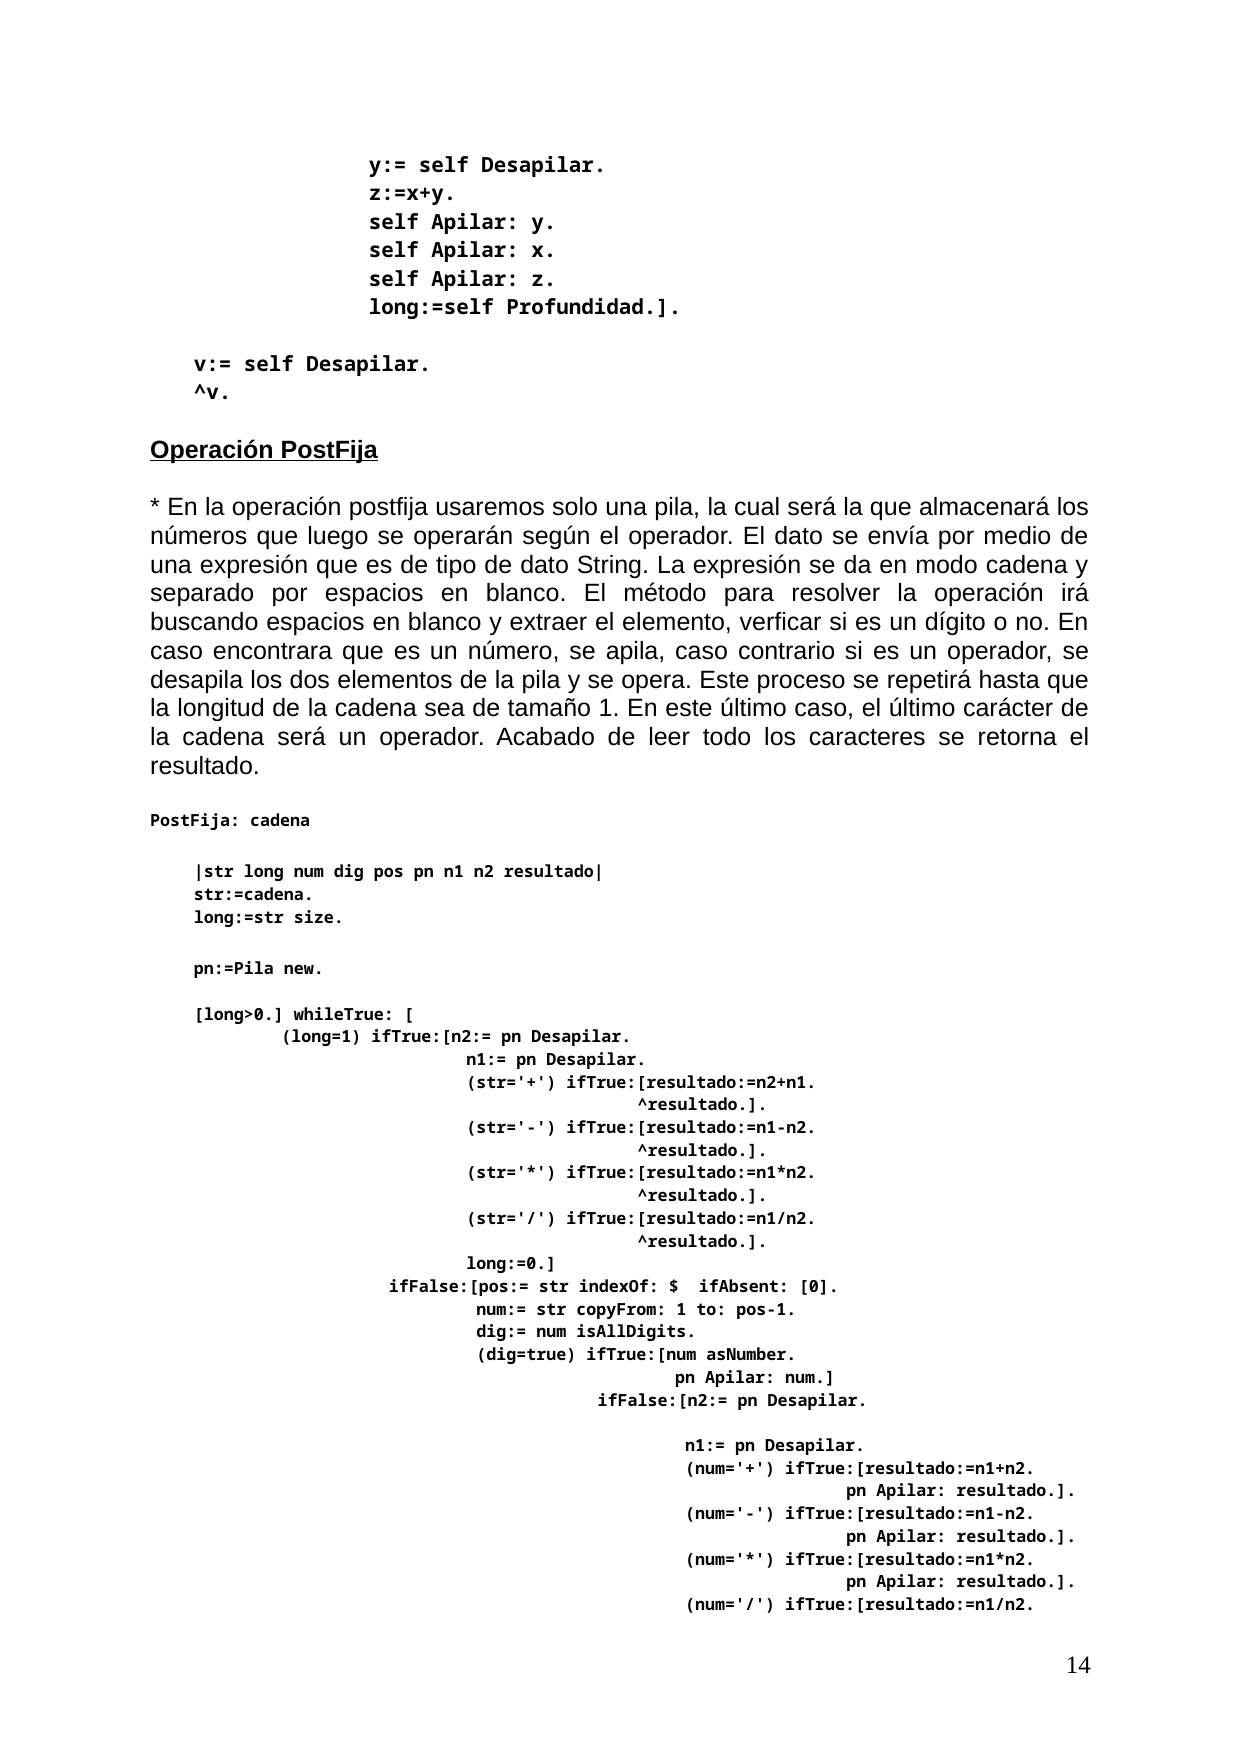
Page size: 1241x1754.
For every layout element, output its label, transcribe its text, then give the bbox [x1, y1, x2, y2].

text pn:=Pila new. [150, 957, 1091, 979]
text v:= self Desapilar. [150, 349, 1091, 377]
text long:=self Profundidad.]. [150, 292, 1091, 321]
text (num='/') ifTrue:[resultado:=n1/n2. [150, 1593, 1091, 1615]
text ^resultado.]. [150, 1229, 1091, 1252]
text y:= self Desapilar. [150, 150, 1091, 178]
text (long=1) ifTrue:[n2:= pn Desapilar. [150, 1025, 1091, 1048]
text long:=str size. [150, 905, 1091, 928]
text ^resultado.]. [150, 1184, 1091, 1207]
text pn Apilar: resultado.]. [150, 1524, 1091, 1547]
text ifFalse:[pos:= str indexOf: $ ifAbsent: [0]. [150, 1275, 1091, 1297]
text [long>0.] whileTrue: [ [150, 1002, 1091, 1025]
text z:=x+y. [150, 178, 1091, 207]
text (num='+') ifTrue:[resultado:=n1+n2. [150, 1456, 1091, 1479]
text self Apilar: y. [150, 207, 1091, 235]
text long:=0.] [150, 1252, 1091, 1275]
text (str='*') ifTrue:[resultado:=n1*n2. [150, 1161, 1091, 1184]
text pn Apilar: num.] [150, 1366, 1091, 1388]
text self Apilar: z. [150, 264, 1091, 292]
text self Apilar: x. [150, 235, 1091, 264]
text Operación PostFija [150, 435, 1091, 463]
text ^resultado.]. [150, 1093, 1091, 1116]
text dig:= num isAllDigits. [150, 1320, 1091, 1343]
text (num='-') ifTrue:[resultado:=n1-n2. [150, 1502, 1091, 1524]
text pn Apilar: resultado.]. [150, 1479, 1091, 1502]
text num:= str copyFrom: 1 to: pos-1. [150, 1297, 1091, 1320]
text (str='/') ifTrue:[resultado:=n1/n2. [150, 1207, 1091, 1229]
text PostFija: cadena [150, 808, 1091, 831]
text str:=cadena. [150, 883, 1091, 905]
text |str long num dig pos pn n1 n2 resultado| [150, 860, 1091, 883]
text pn Apilar: resultado.]. [150, 1570, 1091, 1593]
text (str='+') ifTrue:[resultado:=n2+n1. [150, 1070, 1091, 1093]
text ^v. [150, 377, 1091, 406]
text ifFalse:[n2:= pn Desapilar. [150, 1388, 1091, 1434]
text n1:= pn Desapilar. [150, 1048, 1091, 1070]
text (num='*') ifTrue:[resultado:=n1*n2. [150, 1547, 1091, 1570]
text (dig=true) ifTrue:[num asNumber. [150, 1343, 1091, 1366]
text * En la operación postfija usaremos solo una pila, la cual será la que almacenará los números que luego se operarán según el operador. El dato se envía por medio de una expresión que es de tipo de dato String. La expresión se da en modo cadena y separado por espacios en blanco. El método para resolver la operación irá buscando espacios en blanco y extraer el elemento, verficar si es un dígito o no. En caso encontrara que es un número, se apila, caso contrario si es un operador, se desapila los dos elementos de la pila y se opera. Este proceso se repetirá hasta que la longitud de la cadena sea de tamaño 1. En este último caso, el último carácter de la cadena será un operador. Acabado de leer todo los caracteres se retorna el resultado. [150, 492, 1091, 780]
text (str='-') ifTrue:[resultado:=n1-n2. [150, 1116, 1091, 1138]
text n1:= pn Desapilar. [150, 1434, 1091, 1456]
text ^resultado.]. [150, 1138, 1091, 1161]
